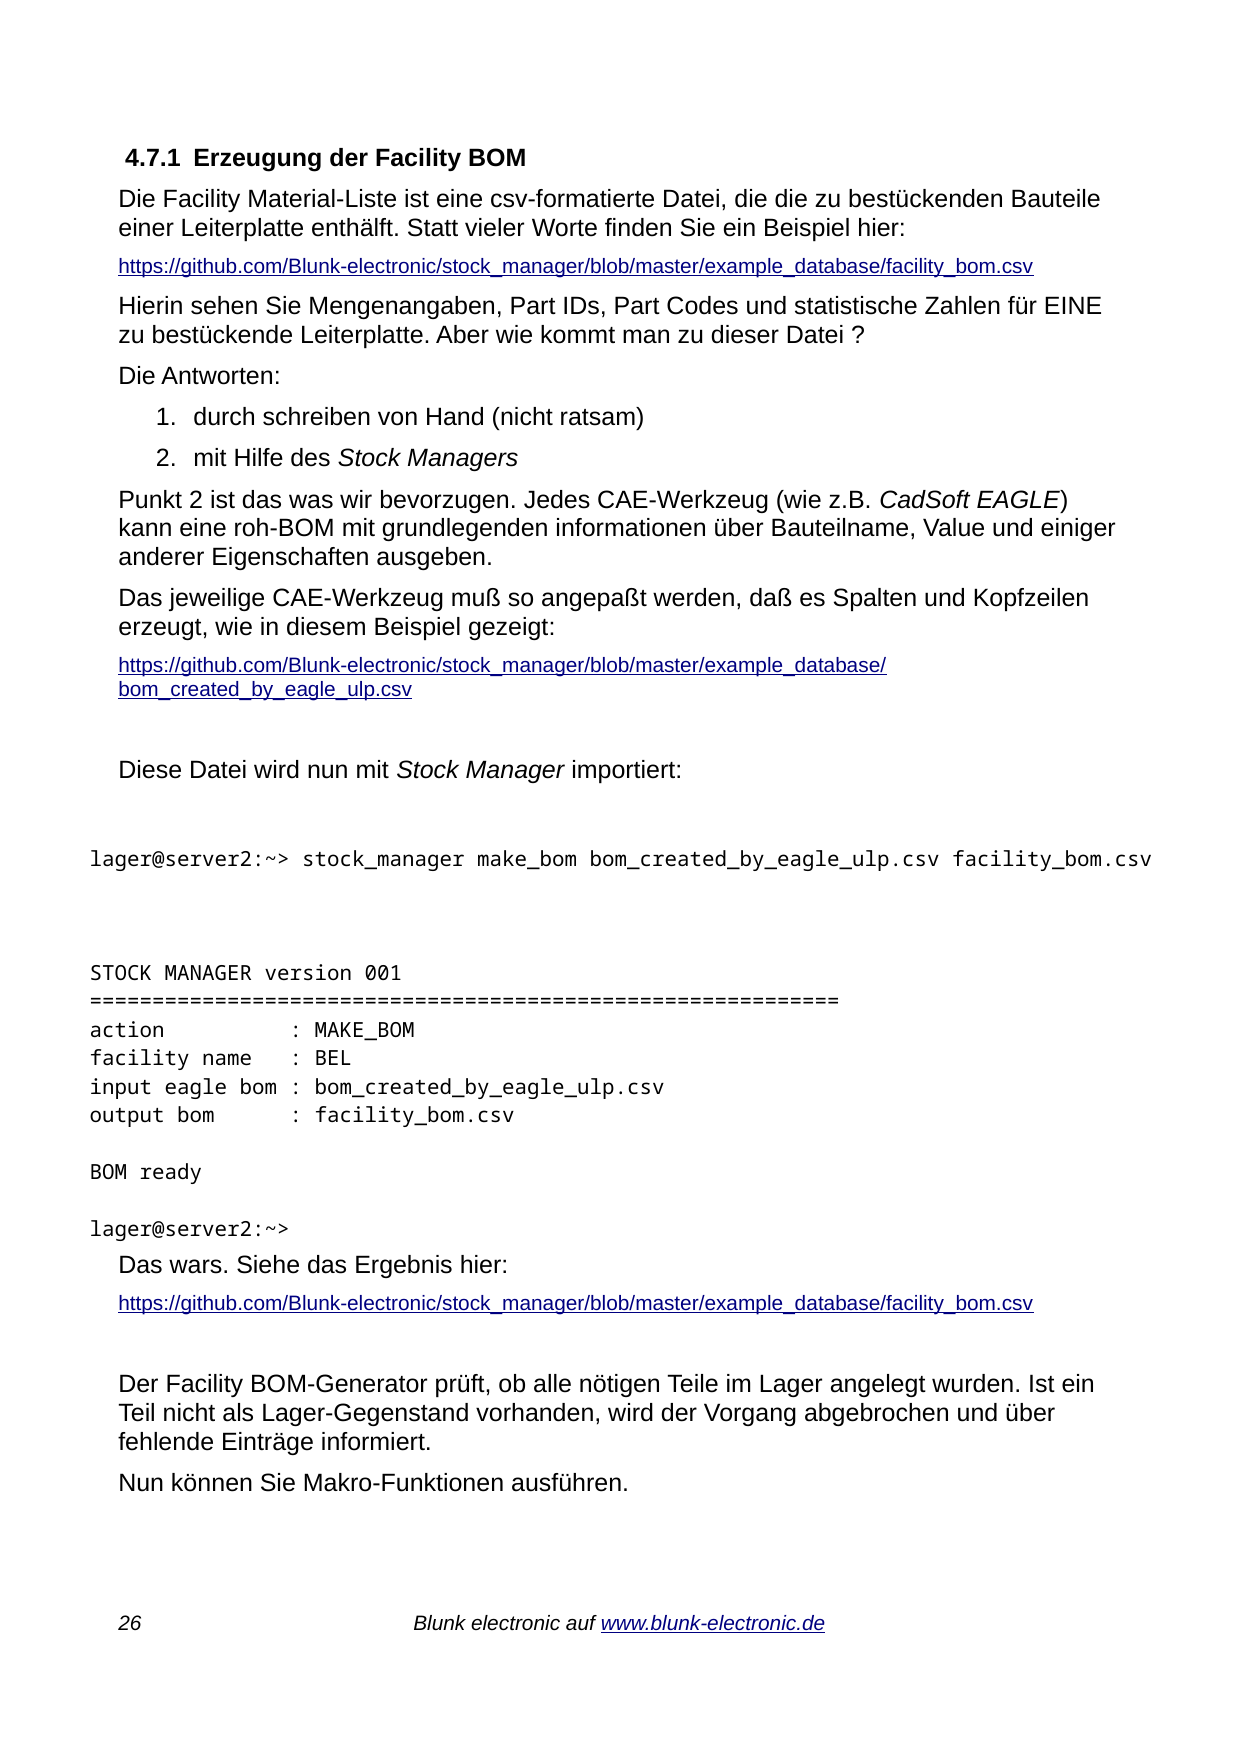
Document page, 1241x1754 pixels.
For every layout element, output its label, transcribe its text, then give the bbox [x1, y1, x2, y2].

text https://github.com/Blunk-electronic/stock_manager/blob/master/example_database/bom_created_by_eagle_ulp.csv [118, 653, 1123, 701]
subtitle Erzeugung der Facility BOM [118, 143, 1123, 172]
text Die Facility Material-Liste ist eine csv-formatierte Datei, die die zu bestückenden Bauteile einer Leiterplatte enthälft. Statt vieler Worte finden Sie ein Beispiel hier: [118, 184, 1123, 242]
text https://github.com/Blunk-electronic/stock_manager/blob/master/example_database/facility_bom.csv [118, 254, 1123, 278]
text Die Antworten: [118, 361, 1123, 389]
text Diese Datei wird nun mit Stock Manager importiert: [118, 755, 1123, 784]
text Das jeweilige CAE-Werkzeug muß so angepaßt werden, daß es Spalten und Kopfzeilen erzeugt, wie in diesem Beispiel gezeigt: [118, 583, 1123, 641]
text Der Facility BOM-Generator prüft, ob alle nötigen Teile im Lager angelegt wurden. Ist ein Teil nicht als Lager-Gegenstand vorhanden, wird der Vorgang abgebrochen und über fehlende Einträge informiert. [118, 1369, 1123, 1455]
text Nun können Sie Makro-Funktionen ausführen. [118, 1468, 1123, 1496]
text Punkt 2 ist das was wir bevorzugen. Jedes CAE-Werkzeug (wie z.B. CadSoft EAGLE) kann eine roh-BOM mit grundlegenden informationen über Bauteilname, Value und einiger anderer Eigenschaften ausgeben. [118, 484, 1123, 571]
text Das wars. Siehe das Ergebnis hier: [118, 1250, 1123, 1279]
text Hierin sehen Sie Mengenangaben, Part IDs, Part Codes und statistische Zahlen für EINE zu bestückende Leiterplatte. Aber wie kommt man zu dieser Datei ? [118, 291, 1123, 348]
list mit Hilfe des Stock Managers [156, 443, 1123, 472]
list durch schreiben von Hand (nicht ratsam) [156, 402, 1123, 431]
text https://github.com/Blunk-electronic/stock_manager/blob/master/example_database/facility_bom.csv [118, 1291, 1123, 1315]
